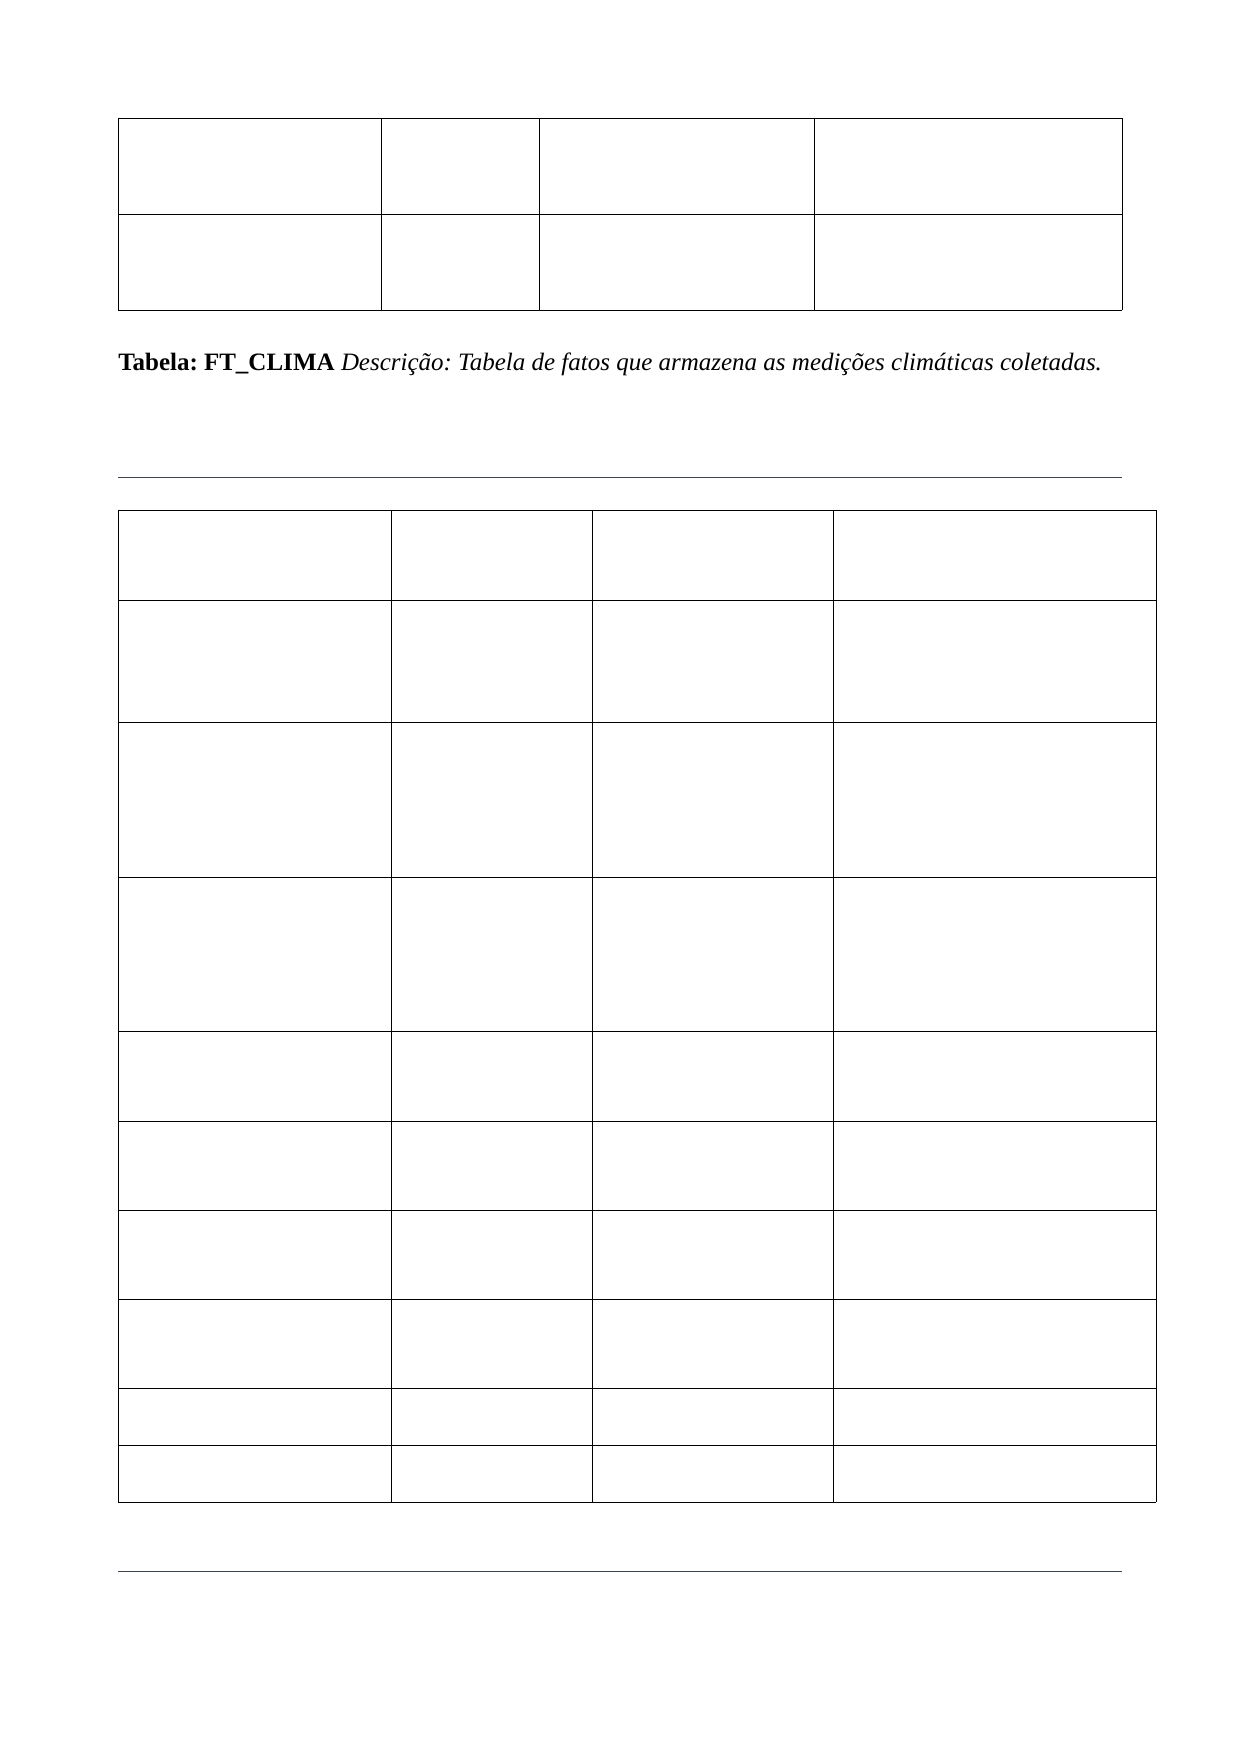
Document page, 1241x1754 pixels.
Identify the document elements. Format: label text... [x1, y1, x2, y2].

table_cell TURNO [119, 215, 381, 310]
table_cell Direção do vento (em graus). [834, 1389, 1156, 1445]
table_cell [593, 1389, 833, 1445]
table_header Nome da Coluna [119, 511, 391, 599]
table_cell SMALLINT [392, 1211, 592, 1299]
table_cell NOT NULL, FOREIGN KEY (-> DIM_CIDADE) [593, 601, 833, 722]
table_cell Chave estrangeira que referencia DIM_CIDADE.ID_CIDADE. [834, 601, 1156, 722]
table_cell DATE [392, 723, 592, 877]
table_cell NOME_CIDADE [119, 1446, 391, 1502]
table_header Nome da Coluna [119, 119, 381, 214]
table_cell TIME [392, 878, 592, 1031]
table_header Tipo de Dado [382, 119, 539, 214]
table_cell DECIMAL(5,2) [392, 1032, 592, 1121]
table_cell ID_CIDADE [119, 601, 391, 722]
text Tabela: FT_CLIMA Descrição: Tabela de fatos que armazena as medições climáticas coletadas. [118, 347, 1122, 376]
table_header Restrições (Constraints) [593, 511, 833, 599]
table_cell [593, 1032, 833, 1121]
table_cell DECIMAL(5,2) [392, 1300, 592, 1388]
table_cell HORA_CONSULTA [119, 878, 391, 1031]
table_cell VARCHAR(20) [382, 215, 539, 310]
table_cell [593, 1300, 833, 1388]
table_cell [593, 1211, 833, 1299]
table_cell DECIMAL(7,2) [392, 1122, 592, 1210]
table_cell [593, 1446, 833, 1502]
table_cell [540, 215, 814, 310]
table_cell TEMPERATURA [119, 1032, 391, 1121]
table_cell ANGULO_VENTO [119, 1389, 391, 1445]
table_cell Temperatura registrada (em Celsius). [834, 1032, 1156, 1121]
table_cell [593, 1122, 833, 1210]
table_header Restrições (Constraints) [540, 119, 814, 214]
table_header Tipo de Dado [392, 511, 592, 599]
table_cell PRESSAO [119, 1122, 391, 1210]
table_cell Hora da consulta, parte da chave estrangeira que referencia DIM_CALENDARIO. [834, 878, 1156, 1031]
table_cell UMIDADE [119, 1211, 391, 1299]
table_cell INT [392, 601, 592, 722]
table_cell Nome da cidade [834, 1446, 1156, 1502]
table_cell NVARCHAR(255) [392, 1446, 592, 1502]
table_cell NOT NULL, FOREIGN KEY (-> DIM_CALENDARIO) [593, 878, 833, 1031]
table_cell Data da consulta, parte da chave estrangeira que referencia DIM_CALENDARIO. [834, 723, 1156, 877]
table_cell VELOCIDADE_VENTO [119, 1300, 391, 1388]
table_cell DATA_CONSULTA [119, 723, 391, 877]
table_cell Velocidade do vento (em m/s ou km/h). [834, 1300, 1156, 1388]
table_cell NOT NULL, FOREIGN KEY (-> DIM_CALENDARIO) [593, 723, 833, 877]
table_header Descrição [815, 119, 1122, 214]
table_cell Pressão atmosférica (em hPa). [834, 1122, 1156, 1210]
table_cell DECIMAL(5,2) [392, 1389, 592, 1445]
table_header Descrição [834, 511, 1156, 599]
table_cell Umidade relativa do ar (em %). [834, 1211, 1156, 1299]
table_cell Período do dia (ex: Manhã, Tarde, Noite). [815, 215, 1122, 310]
